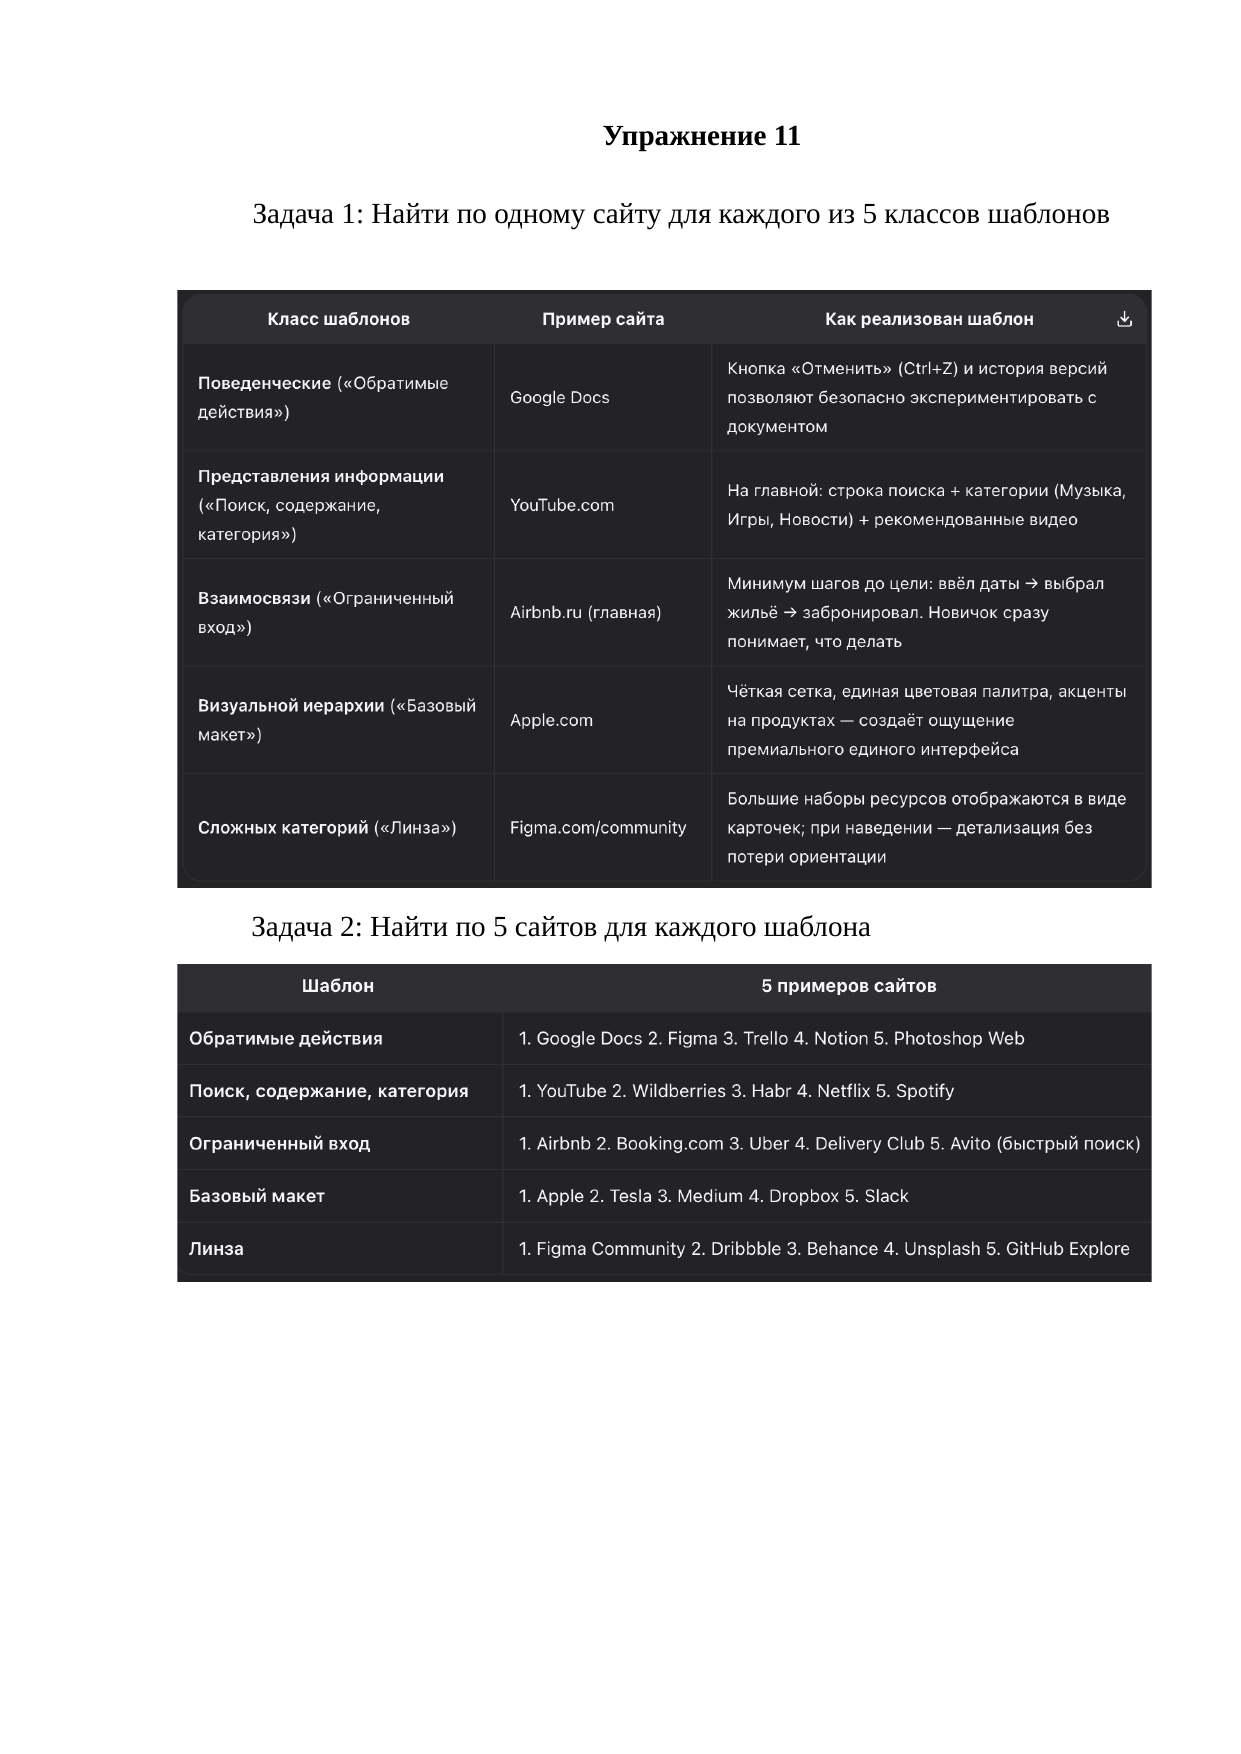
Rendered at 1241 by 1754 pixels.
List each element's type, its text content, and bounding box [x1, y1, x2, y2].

text Задача 2: Найти по 5 сайтов для каждого шаблона [177, 909, 1152, 943]
list Упражнение 11 [252, 118, 1152, 152]
picture [177, 964, 1152, 1282]
picture [177, 290, 1152, 888]
list Задача 1: Найти по одному сайту для каждого из 5 классов шаблонов [252, 196, 1152, 229]
